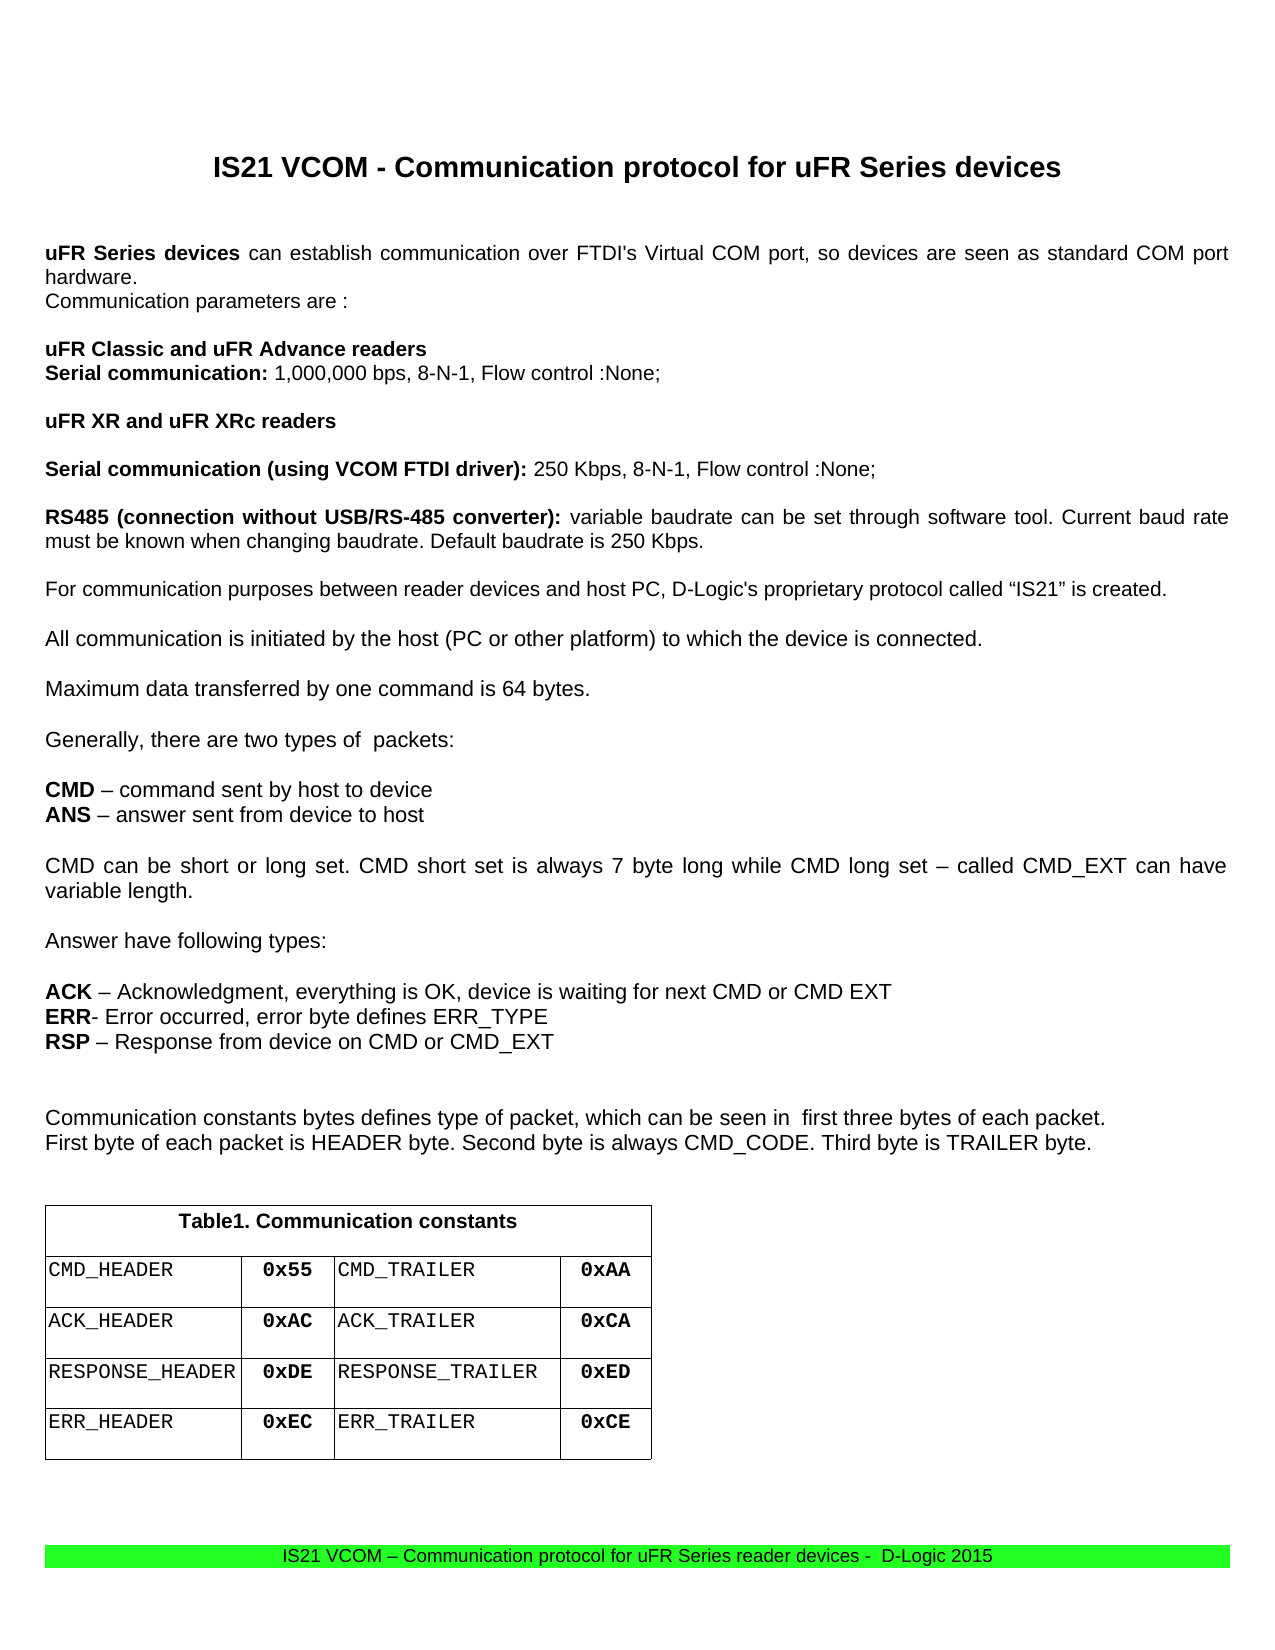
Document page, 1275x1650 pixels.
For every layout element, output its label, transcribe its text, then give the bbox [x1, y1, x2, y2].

table_cell 0xED [561, 1359, 651, 1408]
text Serial communication: 1,000,000 bps, 8-N-1, Flow control :None; [45, 361, 1230, 385]
text uFR Series devices can establish communication over FTDI's Virtual COM port, so devices are seen as standard COM port hardware. [45, 241, 1230, 289]
table_cell ACK_HEADER [46, 1308, 241, 1358]
table_cell 0xAA [561, 1257, 651, 1307]
text IS21 VCOM - Communication protocol for uFR Series devices [45, 150, 1230, 183]
table_cell 0x55 [242, 1257, 334, 1307]
table_cell ERR_HEADER [46, 1409, 241, 1459]
text Maximum data transferred by one command is 64 bytes. [45, 676, 1230, 701]
text First byte of each packet is HEADER byte. Second byte is always CMD_CODE. Third byte is TRAILER byte. [45, 1130, 1230, 1155]
table_cell ACK_TRAILER [335, 1308, 560, 1358]
text CMD can be short or long set. CMD short set is always 7 byte long while CMD long set – called CMD_EXT can have variable length. [45, 852, 1230, 903]
text ANS – answer sent from device to host [45, 802, 1230, 827]
table_cell 0xEC [242, 1409, 334, 1459]
text Answer have following types: [45, 928, 1230, 953]
table_cell 0xCE [561, 1409, 651, 1459]
text RSP – Response from device on CMD or CMD_EXT [45, 1029, 1230, 1054]
text Generally, there are two types of packets: [45, 726, 1230, 752]
table_cell RESPONSE_HEADER [46, 1359, 241, 1408]
table_cell 0xCA [561, 1308, 651, 1358]
text uFR Classic and uFR Advance readers [45, 337, 1230, 361]
text Communication parameters are : [45, 289, 1230, 313]
text ERR- Error occurred, error byte defines ERR_TYPE [45, 1004, 1230, 1029]
table_cell 0xDE [242, 1359, 334, 1408]
table_cell 0xAC [242, 1308, 334, 1358]
table_cell ERR_TRAILER [335, 1409, 560, 1459]
text CMD – command sent by host to device [45, 777, 1230, 802]
text uFR XR and uFR XRc readers [45, 409, 1230, 433]
text Serial communication (using VCOM FTDI driver): 250 Kbps, 8-N-1, Flow control :None; [45, 457, 1230, 481]
text All communication is initiated by the host (PC or other platform) to which the device is connected. [45, 626, 1230, 651]
text Communication constants bytes defines type of packet, which can be seen in first three bytes of each packet. [45, 1104, 1230, 1130]
text RS485 (connection without USB/RS-485 converter): variable baudrate can be set through software tool. Current baud rate must be known when changing baudrate. Default baudrate is 250 Kbps. [45, 504, 1230, 552]
text ACK – Acknowledgment, everything is OK, device is waiting for next CMD or CMD EXT [45, 978, 1230, 1004]
table_cell RESPONSE_TRAILER [335, 1359, 560, 1408]
table_cell CMD_TRAILER [335, 1257, 560, 1307]
text For communication purposes between reader devices and host PC, D-Logic's proprietary protocol called “IS21” is created. [45, 576, 1230, 600]
table_cell CMD_HEADER [46, 1257, 241, 1307]
table_header Table1. Communication constants [46, 1206, 651, 1256]
